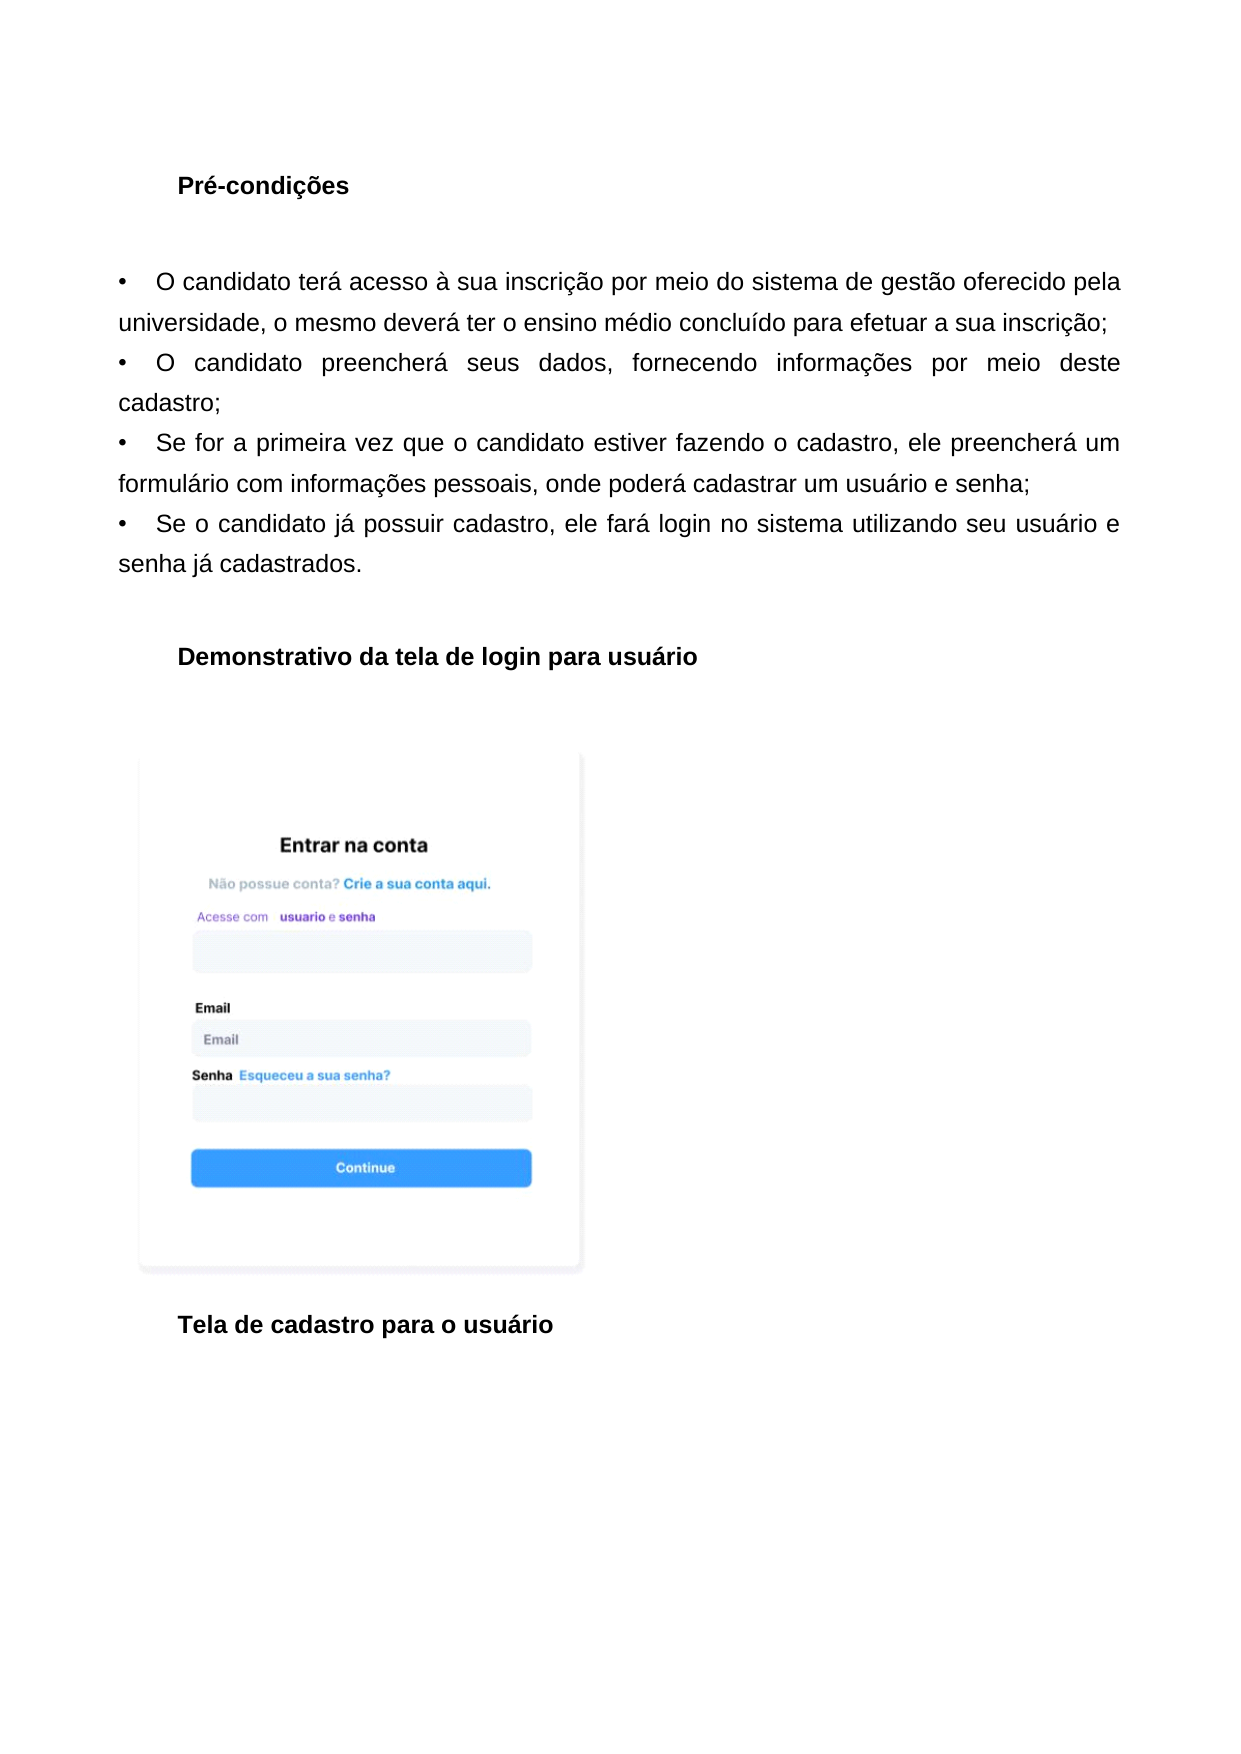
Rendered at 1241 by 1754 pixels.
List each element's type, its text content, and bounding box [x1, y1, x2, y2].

list O candidato preencherá seus dados, fornecendo informações por meio deste cadastro; [81, 348, 1122, 417]
text Demonstrativo da tela de login para usuário [177, 642, 1122, 671]
list Se o candidato já possuir cadastro, ele fará login no sistema utilizando seu usuário e senha já cadastrados. [81, 509, 1122, 578]
text Tela de cadastro para o usuário [177, 1310, 1122, 1339]
list Se for a primeira vez que o candidato estiver fazendo o cadastro, ele preencherá um formulário com informações pessoais, onde poderá cadastrar um usuário e senha; [81, 428, 1122, 497]
text Pré-condições [177, 171, 1122, 200]
list O candidato terá acesso à sua inscrição por meio do sistema de gestão oferecido pela universidade, o mesmo deverá ter o ensino médio concluído para efetuar a sua inscrição; [81, 267, 1122, 336]
